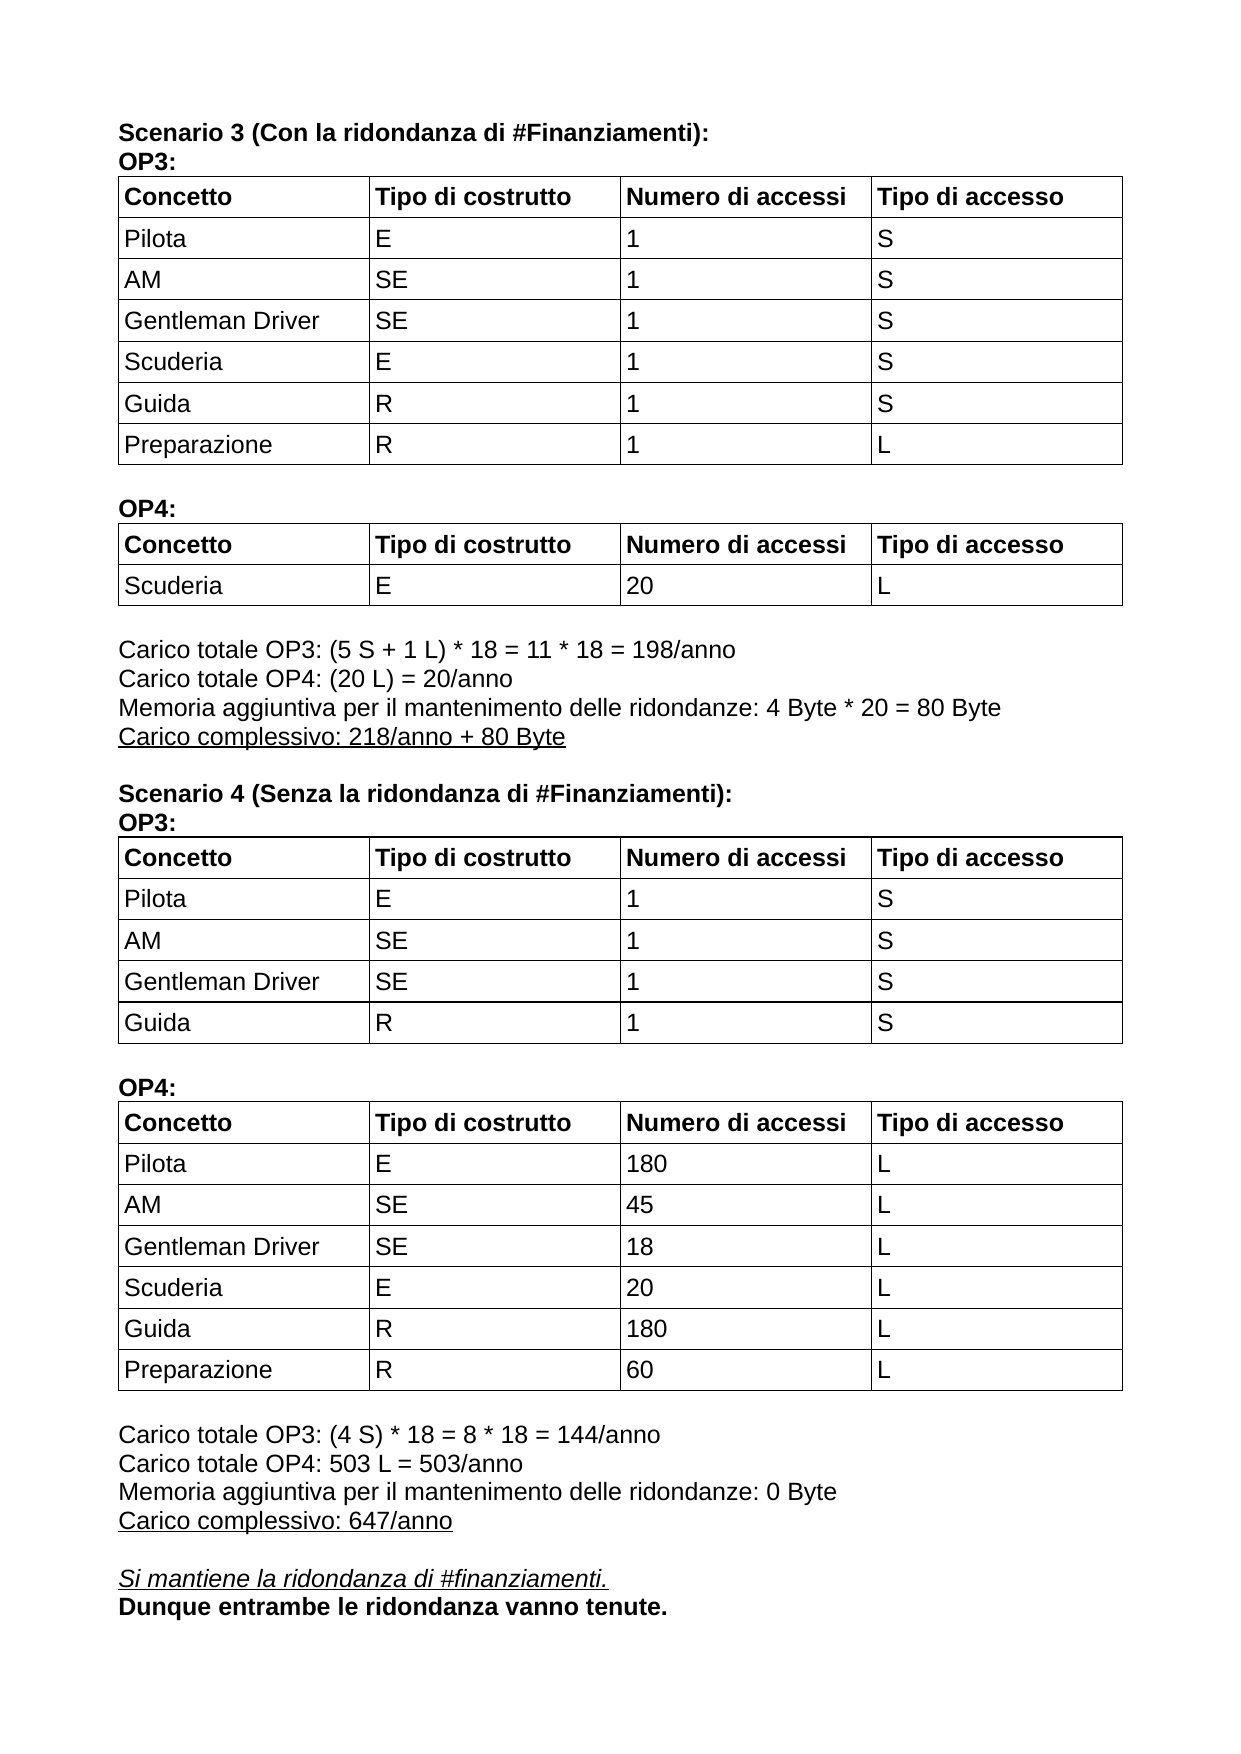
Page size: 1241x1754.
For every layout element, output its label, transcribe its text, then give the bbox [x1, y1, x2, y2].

text Memoria aggiuntiva per il mantenimento delle ridondanze: 0 Byte [118, 1477, 1122, 1506]
table_cell 1 [621, 218, 871, 258]
table_cell 1 [621, 879, 871, 919]
table_cell Scuderia [119, 565, 369, 605]
text Carico complessivo: 218/anno + 80 Byte [118, 721, 1122, 750]
text OP4: [118, 1072, 1122, 1101]
table_cell SE [370, 920, 620, 960]
text Carico totale OP3: (5 S + 1 L) * 18 = 11 * 18 = 198/anno [118, 635, 1122, 664]
table_cell 60 [621, 1350, 871, 1390]
table_cell 18 [621, 1226, 871, 1266]
table_cell Guida [119, 383, 369, 423]
table_cell Pilota [119, 879, 369, 919]
table_cell S [872, 259, 1122, 299]
table_cell S [872, 961, 1122, 1001]
table_cell R [370, 1350, 620, 1390]
table_cell 1 [621, 383, 871, 423]
table_cell Scuderia [119, 342, 369, 382]
table_header Concetto [119, 177, 369, 217]
table_cell 1 [621, 342, 871, 382]
text Scenario 3 (Con la ridondanza di #Finanziamenti): [118, 118, 1122, 147]
table_header Tipo di costrutto [370, 1102, 620, 1142]
table_cell S [872, 300, 1122, 341]
text OP3: [118, 147, 1122, 176]
table_cell SE [370, 1226, 620, 1266]
table_cell AM [119, 259, 369, 299]
table_header Concetto [119, 524, 369, 564]
table_cell L [872, 1309, 1122, 1349]
table_header Numero di accessi [621, 838, 871, 878]
table_cell E [370, 218, 620, 258]
table_cell 1 [621, 300, 871, 341]
table_cell SE [370, 1185, 620, 1225]
table_cell E [370, 879, 620, 919]
text Carico totale OP4: (20 L) = 20/anno [118, 664, 1122, 693]
table_cell E [370, 1144, 620, 1184]
table_cell 180 [621, 1144, 871, 1184]
table_cell L [872, 1185, 1122, 1225]
table_header Tipo di costrutto [370, 177, 620, 217]
table_header Tipo di costrutto [370, 838, 620, 878]
table_header Tipo di costrutto [370, 524, 620, 564]
table_header Concetto [119, 1102, 369, 1142]
table_cell R [370, 1309, 620, 1349]
table_cell E [370, 565, 620, 605]
table_cell S [872, 342, 1122, 382]
table_header Numero di accessi [621, 524, 871, 564]
text Carico totale OP3: (4 S) * 18 = 8 * 18 = 144/anno [118, 1420, 1122, 1448]
table_cell 1 [621, 1003, 871, 1043]
text Dunque entrambe le ridondanza vanno tenute. [118, 1592, 1122, 1621]
table_cell Guida [119, 1309, 369, 1349]
table_cell R [370, 1003, 620, 1043]
table_cell L [872, 1350, 1122, 1390]
table_cell S [872, 1003, 1122, 1043]
table_header Tipo di accesso [872, 177, 1122, 217]
table_header Numero di accessi [621, 1102, 871, 1142]
table_cell L [872, 424, 1122, 464]
table_cell Guida [119, 1003, 369, 1043]
table_cell 20 [621, 1267, 871, 1307]
table_cell S [872, 879, 1122, 919]
table_header Numero di accessi [621, 177, 871, 217]
table_cell 1 [621, 920, 871, 960]
table_cell AM [119, 920, 369, 960]
text Scenario 4 (Senza la ridondanza di #Finanziamenti): [118, 779, 1122, 808]
table_cell S [872, 383, 1122, 423]
table_cell 1 [621, 424, 871, 464]
text Carico complessivo: 647/anno [118, 1506, 1122, 1535]
table_cell Preparazione [119, 1350, 369, 1390]
table_cell L [872, 1226, 1122, 1266]
text Memoria aggiuntiva per il mantenimento delle ridondanze: 4 Byte * 20 = 80 Byte [118, 693, 1122, 721]
table_cell S [872, 920, 1122, 960]
table_cell E [370, 342, 620, 382]
table_cell SE [370, 961, 620, 1001]
table_cell Gentleman Driver [119, 1226, 369, 1266]
table_cell S [872, 218, 1122, 258]
table_header Tipo di accesso [872, 524, 1122, 564]
table_header Tipo di accesso [872, 1102, 1122, 1142]
table_cell Gentleman Driver [119, 961, 369, 1001]
table_cell L [872, 565, 1122, 605]
table_cell R [370, 383, 620, 423]
table_cell Gentleman Driver [119, 300, 369, 341]
table_header Tipo di accesso [872, 838, 1122, 878]
text Carico totale OP4: 503 L = 503/anno [118, 1448, 1122, 1477]
table_cell Scuderia [119, 1267, 369, 1307]
text OP3: [118, 808, 1122, 836]
table_cell 20 [621, 565, 871, 605]
text Si mantiene la ridondanza di #finanziamenti. [118, 1563, 1122, 1592]
table_cell 45 [621, 1185, 871, 1225]
table_cell Preparazione [119, 424, 369, 464]
table_cell 1 [621, 259, 871, 299]
table_header Concetto [119, 838, 369, 878]
table_cell L [872, 1144, 1122, 1184]
table_cell AM [119, 1185, 369, 1225]
table_cell R [370, 424, 620, 464]
text OP4: [118, 494, 1122, 523]
table_cell 1 [621, 961, 871, 1001]
table_cell SE [370, 259, 620, 299]
table_cell L [872, 1267, 1122, 1307]
table_cell SE [370, 300, 620, 341]
table_cell 180 [621, 1309, 871, 1349]
table_cell Pilota [119, 1144, 369, 1184]
table_cell E [370, 1267, 620, 1307]
table_cell Pilota [119, 218, 369, 258]
